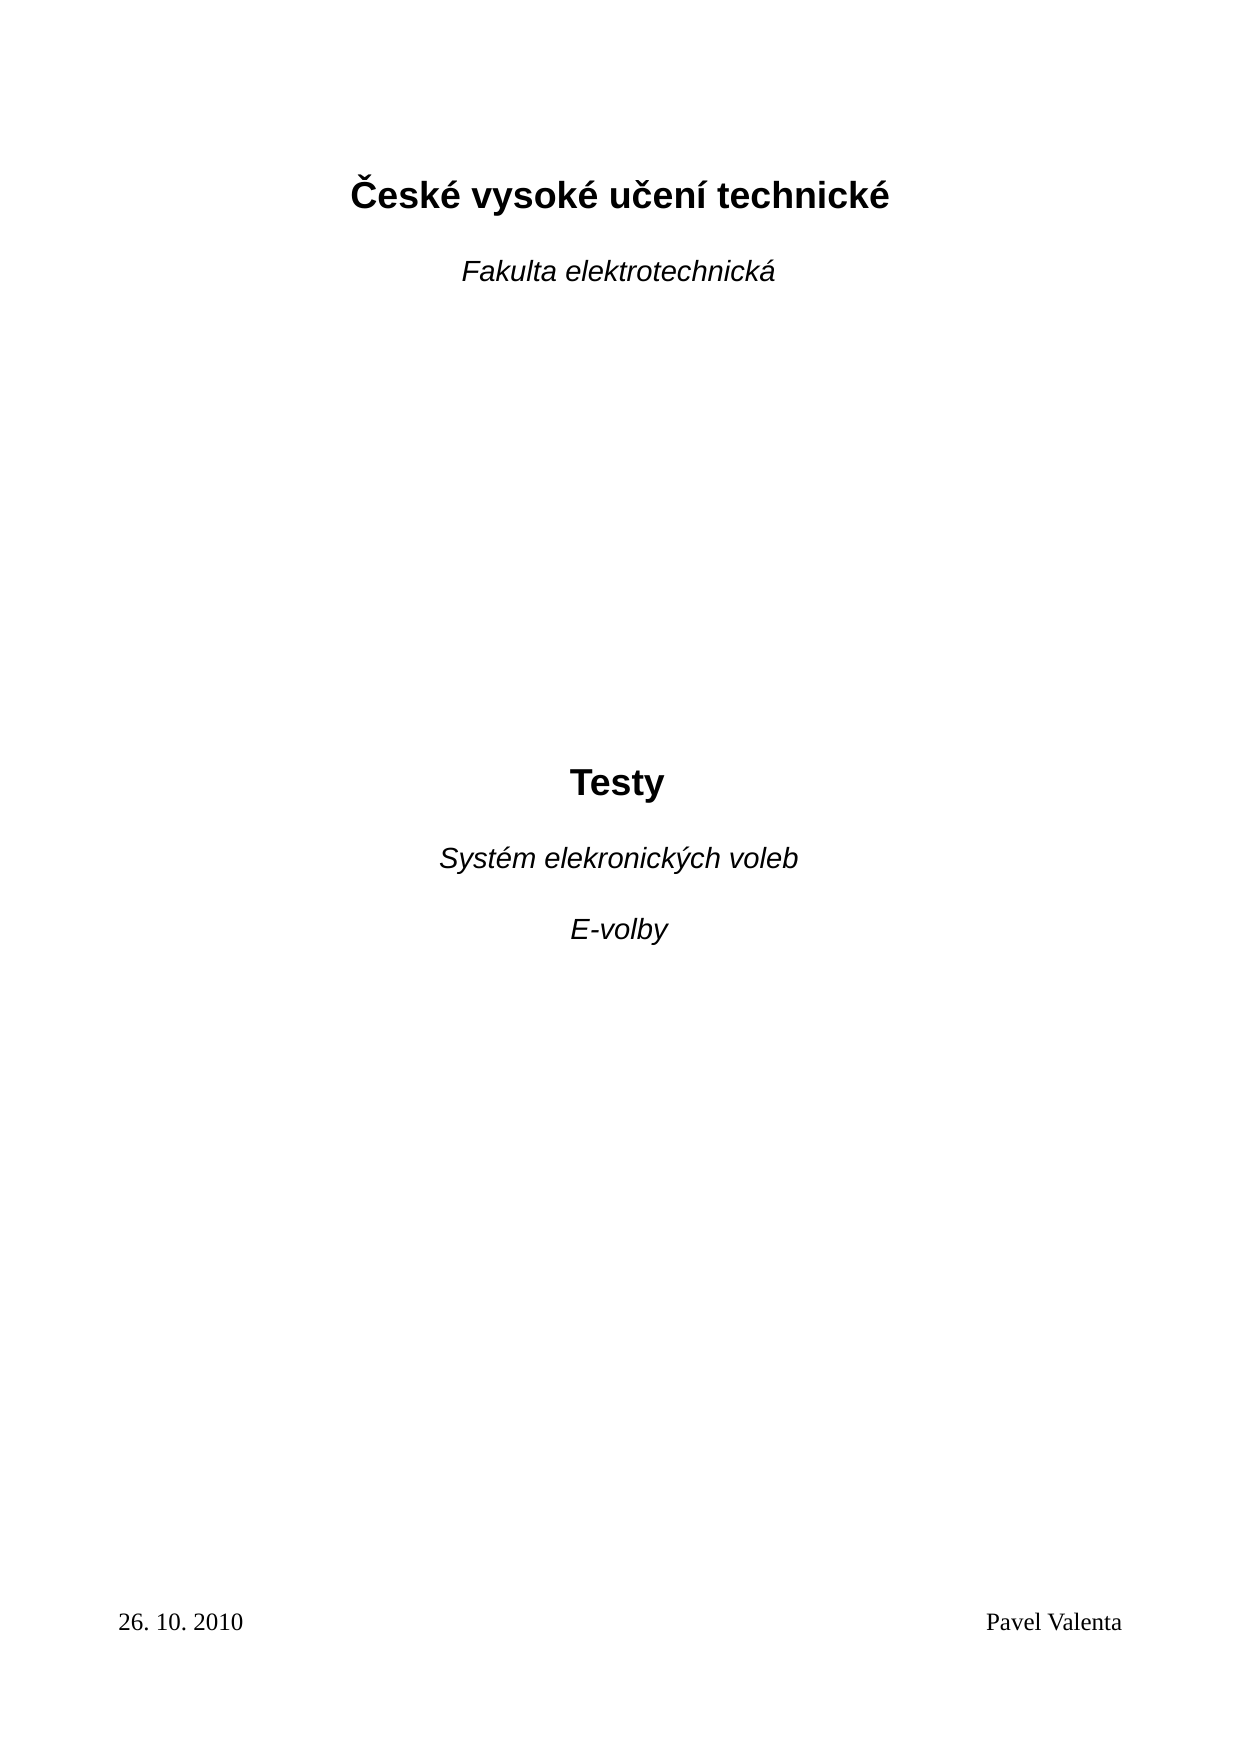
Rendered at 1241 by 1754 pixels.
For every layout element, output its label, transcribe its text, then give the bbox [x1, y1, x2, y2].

subtitle Fakulta elektrotechnická [118, 254, 1122, 288]
title České vysoké učení technické [118, 174, 1122, 217]
subtitle Systém elekronických voleb [118, 841, 1122, 875]
subtitle E-volby [118, 912, 1122, 946]
title Testy [112, 761, 1122, 804]
